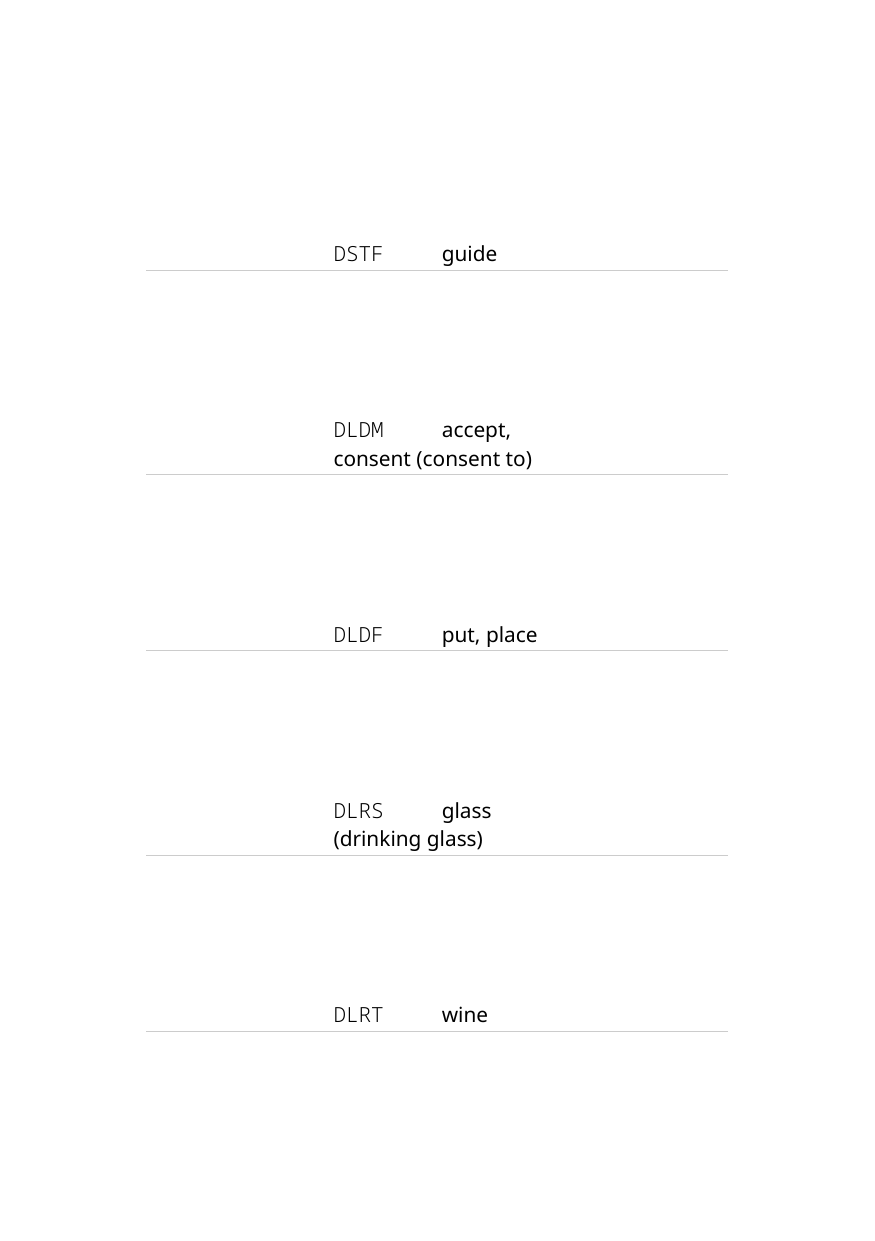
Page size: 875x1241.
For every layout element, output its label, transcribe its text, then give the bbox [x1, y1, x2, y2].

text DLRS glass (drinking glass) [146, 651, 728, 855]
text DLRT wine [146, 856, 728, 1031]
text DLDF put, place [146, 475, 728, 650]
text DSTF guide [146, 94, 728, 270]
text DLDM accept, consent (consent to) [146, 271, 728, 474]
